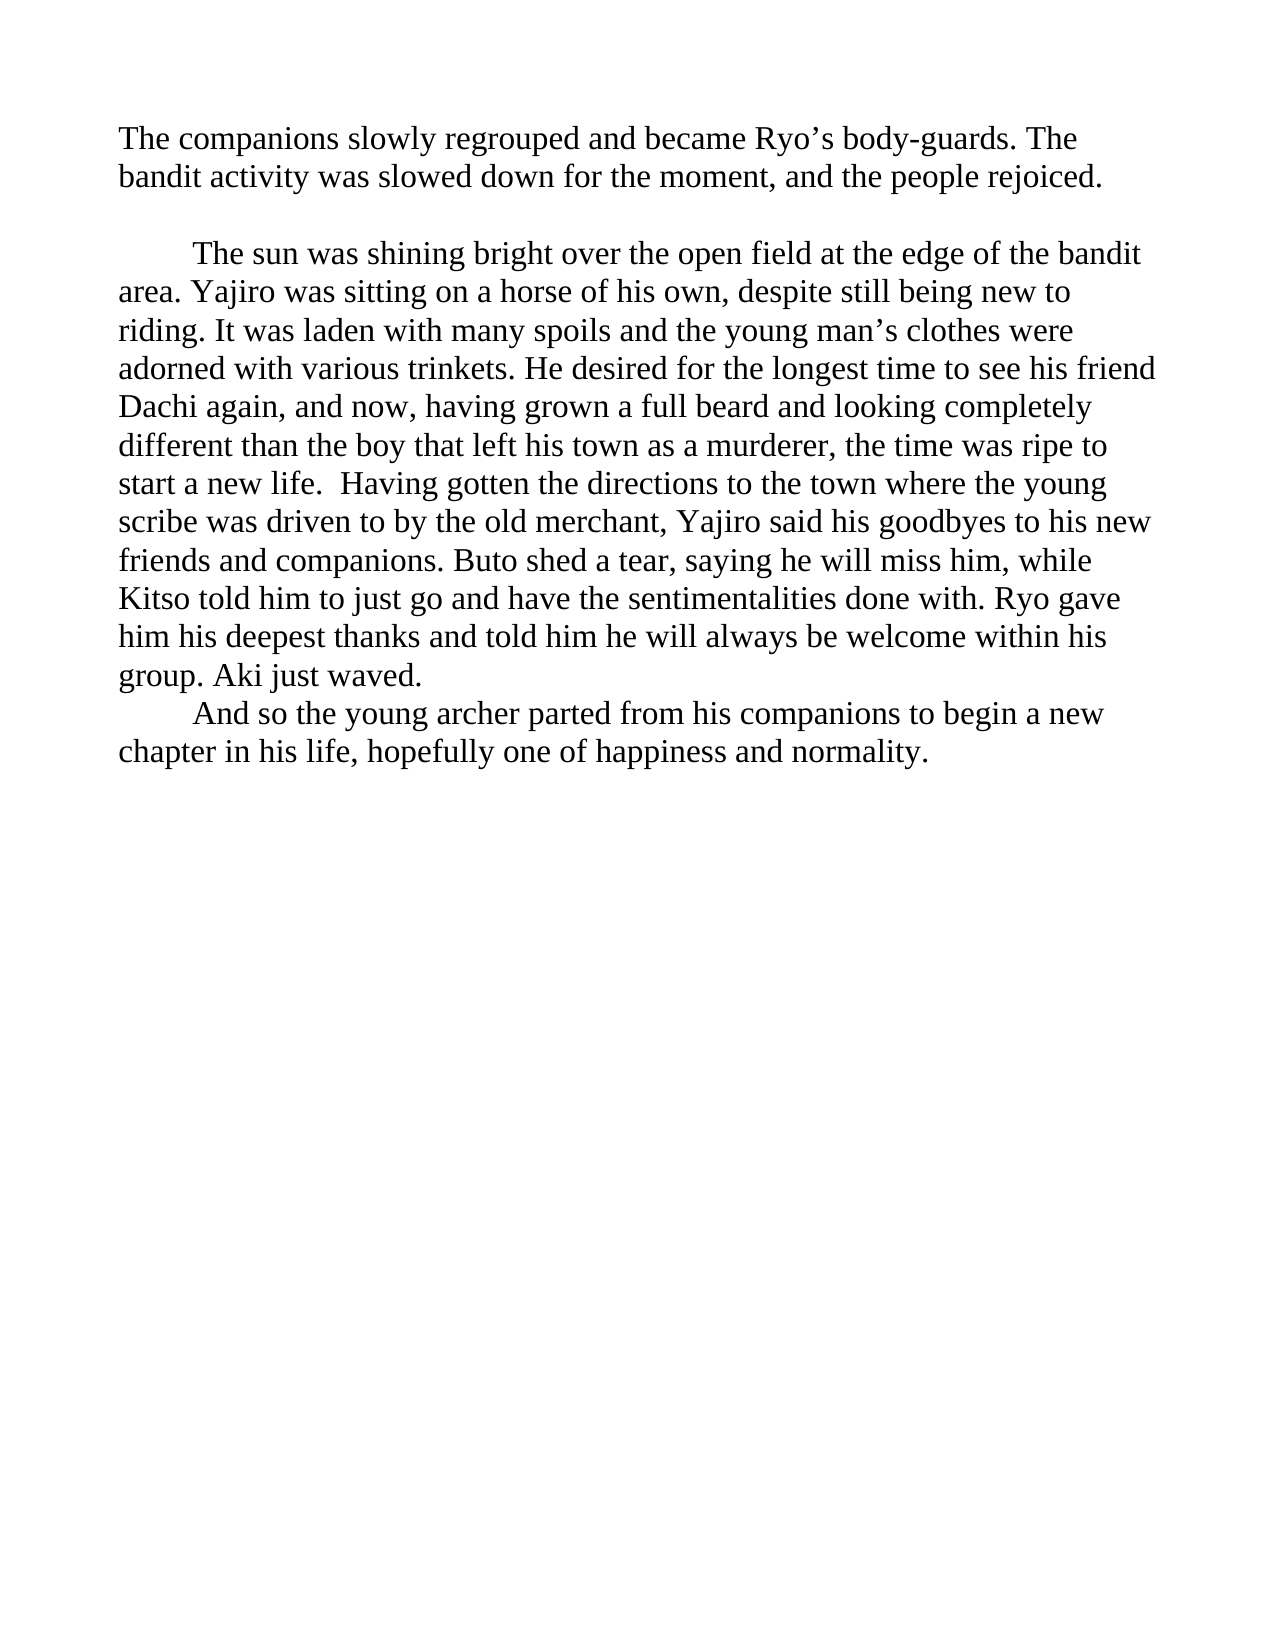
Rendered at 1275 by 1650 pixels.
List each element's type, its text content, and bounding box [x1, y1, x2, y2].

text And so the young archer parted from his companions to begin a new chapter in his life, hopefully one of happiness and normality. [118, 693, 1157, 770]
text The sun was shining bright over the open field at the edge of the bandit area. Yajiro was sitting on a horse of his own, despite still being new to riding. It was laden with many spoils and the young man’s clothes were adorned with various trinkets. He desired for the longest time to see his friend Dachi again, and now, having grown a full beard and looking completely different than the boy that left his town as a murderer, the time was ripe to start a new life. Having gotten the directions to the town where the young scribe was driven to by the old merchant, Yajiro said his goodbyes to his new friends and companions. Buto shed a tear, saying he will miss him, while Kitso told him to just go and have the sentimentalities done with. Ryo gave him his deepest thanks and told him he will always be welcome within his group. Aki just waved. [118, 233, 1157, 693]
text The companions slowly regrouped and became Ryo’s body-guards. The bandit activity was slowed down for the moment, and the people rejoiced. [118, 118, 1157, 195]
